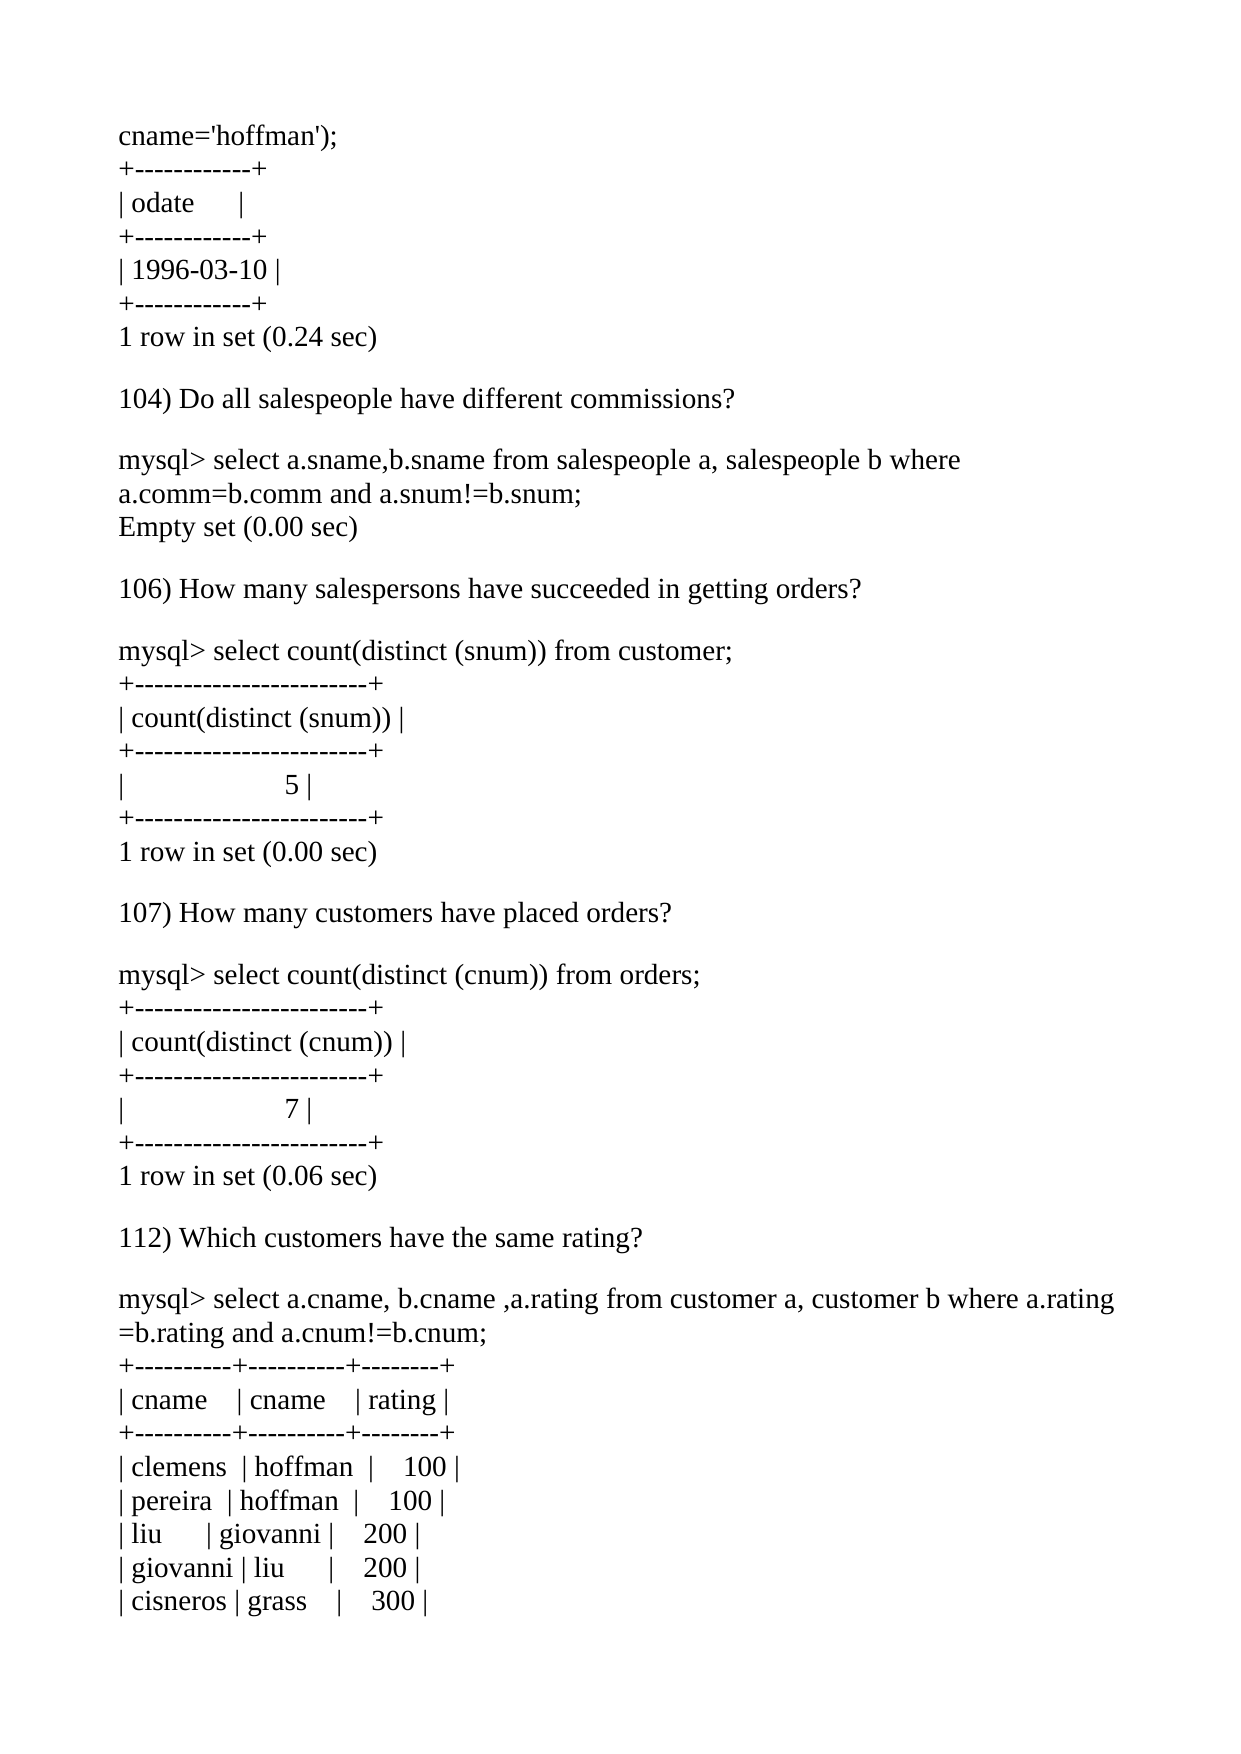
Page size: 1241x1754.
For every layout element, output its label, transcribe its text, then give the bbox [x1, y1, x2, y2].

text | liu | giovanni | 200 | [118, 1516, 1122, 1550]
text 1 row in set (0.00 sec) [118, 834, 1122, 867]
text 1 row in set (0.06 sec) [118, 1158, 1122, 1192]
text | 1996-03-10 | [118, 252, 1122, 286]
text +------------------------+ [118, 666, 1122, 700]
text +------------------------+ [118, 733, 1122, 767]
text | cisneros | grass | 300 | [118, 1583, 1122, 1617]
text Empty set (0.00 sec) [118, 509, 1122, 543]
text +------------+ [118, 286, 1122, 319]
text 107) How many customers have placed orders? [118, 896, 1122, 929]
text | clemens | hoffman | 100 | [118, 1449, 1122, 1483]
text +------------------------+ [118, 991, 1122, 1024]
text | giovanni | liu | 200 | [118, 1550, 1122, 1583]
text | cname | cname | rating | [118, 1382, 1122, 1416]
text +----------+----------+--------+ [118, 1416, 1122, 1449]
text 104) Do all salespeople have different commissions? [118, 381, 1122, 414]
text 1 row in set (0.24 sec) [118, 319, 1122, 353]
text cname='hoffman'); [118, 118, 1122, 152]
text mysql> select count(distinct (cnum)) from orders; [118, 957, 1122, 991]
text mysql> select a.cname, b.cname ,a.rating from customer a, customer b where a.rating =b.rating and a.cnum!=b.cnum; [118, 1281, 1122, 1348]
text 112) Which customers have the same rating? [118, 1220, 1122, 1253]
text 106) How many salespersons have succeeded in getting orders? [118, 571, 1122, 605]
text | count(distinct (cnum)) | [118, 1024, 1122, 1058]
text | count(distinct (snum)) | [118, 700, 1122, 733]
text mysql> select count(distinct (snum)) from customer; [118, 633, 1122, 666]
text +----------+----------+--------+ [118, 1348, 1122, 1382]
text | 5 | [118, 767, 1122, 800]
text | pereira | hoffman | 100 | [118, 1483, 1122, 1516]
text | 7 | [118, 1091, 1122, 1125]
text +------------+ [118, 152, 1122, 185]
text | odate | [118, 185, 1122, 219]
text +------------+ [118, 219, 1122, 252]
text +------------------------+ [118, 800, 1122, 834]
text +------------------------+ [118, 1058, 1122, 1091]
text +------------------------+ [118, 1125, 1122, 1158]
text mysql> select a.sname,b.sname from salespeople a, salespeople b where a.comm=b.comm and a.snum!=b.snum; [118, 442, 1122, 509]
